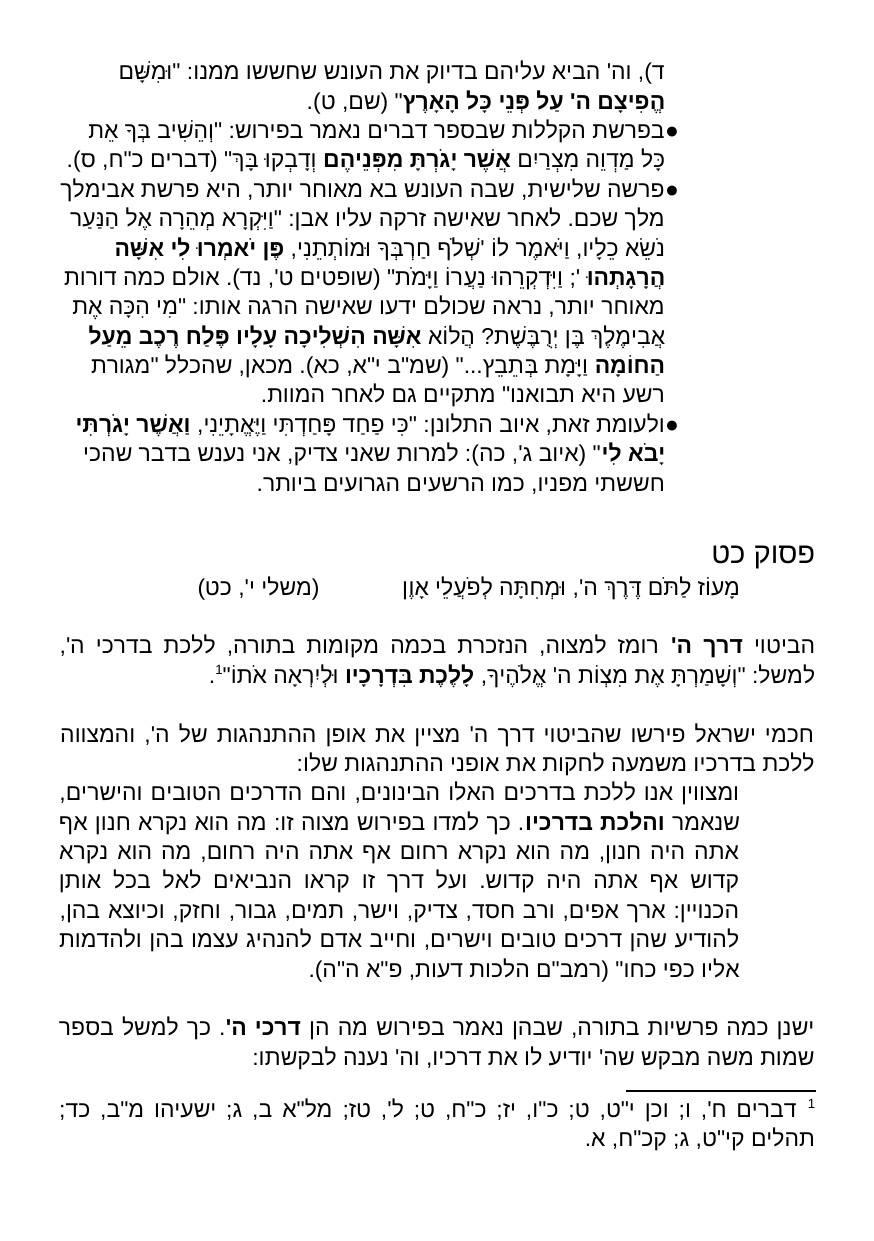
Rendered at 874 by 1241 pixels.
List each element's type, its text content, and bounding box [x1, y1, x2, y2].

list פרשה שלישית, שבה העונש בא מאוחר יותר, היא פרשת אבימלך מלך שכם. לאחר שאישה זרקה עליו אבן: "וַיִּקְרָא מְהֵרָה אֶל הַנַּעַר נֹשֵׂא כֵלָיו, וַיֹּאמֶר לוֹ 'שְׁלֹף חַרְבְּךָ וּמוֹתְתֵנִי, פֶּן יֹאמְרוּ לִי אִשָּׁה הֲרָגָתְהוּ '; וַיִּדְקְרֵהוּ נַעֲרוֹ וַיָּמֹת" (שופטים ט', נד). אולם כמה דורות מאוחר יותר, נראה שכולם ידעו שאישה הרגה אותו: "מִי הִכָּה אֶת אֲבִימֶלֶךְ בֶּן יְרֻבֶּשֶׁת? הֲלוֹא אִשָּׁה הִשְׁלִיכָה עָלָיו פֶּלַח רֶכֶב מֵעַל הַחוֹמָה וַיָּמָת בְּתֵבֵץ..." (שמ"ב י"א, כא). מכאן, שהכלל "מגורת רשע היא תבואנו" מתקיים גם לאחר המוות. [59, 176, 702, 408]
text ומצווין אנו ללכת בדרכים האלו הבינונים, והם הדרכים הטובים והישרים, שנאמר והלכת בדרכיו. כך למדו בפירוש מצוה זו: מה הוא נקרא חנון אף אתה היה חנון, מה הוא נקרא רחום אף אתה היה רחום, מה הוא נקרא קדוש אף אתה היה קדוש. ועל דרך זו קראו הנביאים לאל בכל אותן הכנויין: ארך אפים, ורב חסד, צדיק, וישר, תמים, גבור, וחזק, וכיוצא בהן, להודיע שהן דרכים טובים וישרים, וחייב אדם להנהיג עצמו בהן ולהדמות אליו כפי כחו" (רמב"ם הלכות דעות, פ"א ה"ה). [59, 780, 740, 982]
text מָעוֹז לַתֹּם דֶּרֶךְ ה', וּמְחִתָּה לְפֹעֲלֵי אָוֶן (משלי י', כט) [59, 574, 740, 600]
text חכמי ישראל פירשו שהביטוי דרך ה' מציין את אופן ההתנהגות של ה', והמצווה ללכת בדרכיו משמעה לחקות את אופני ההתנהגות שלו: [59, 721, 815, 776]
text פסוק כט [59, 537, 815, 569]
list ולעומת זאת, איוב התלונן: "כִּי פַחַד פָּחַדְתִּי וַיֶּאֱתָיֵנִי, וַאֲשֶׁר יָגֹרְתִּי יָבֹא לִי" (איוב ג', כה): למרות שאני צדיק, אני נענש בדבר שהכי חששתי מפניו, כמו הרשעים הגרועים ביותר. [59, 411, 702, 496]
list בפרשת הקללות שבספר דברים נאמר בפירוש: "וְהֵשִׁיב בְּךָ אֵת כָּל מַדְוֵה מִצְרַיִם אֲשֶׁר יָגֹרְתָּ מִפְּנֵיהֶם וְדָבְקוּ בָּךְ" (דברים כ"ח, ס). [59, 118, 702, 173]
text דברים ח', ו; וכן י"ט, ט; כ"ו, יז; כ"ח, ט; ל', טז; מל"א ב, ג; ישעיהו מ"ב, כד; תהלים קי"ט, ג; קכ"ח, א. [59, 1097, 815, 1152]
text הביטוי דרך ה' רומז למצוה, הנזכרת בכמה מקומות בתורה, ללכת בדרכי ה', למשל: "וְשָׁמַרְתָּ אֶת מִצְו‍ֹת ה' אֱלֹהֶיךָ, לָלֶכֶת בִּדְרָכָיו וּלְיִרְאָה אֹתוֹ". [59, 633, 815, 688]
list ד), וה' הביא עליהם בדיוק את העונש שחששו ממנו: "וּמִשָּׁם הֱפִיצָם ה' עַל פְּנֵי כָּל הָאָרֶץ" (שם, ט). [59, 59, 702, 114]
text ישנן כמה פרשיות בתורה, שבהן נאמר בפירוש מה הן דרכי ה'. כך למשל בספר שמות משה מבקש שה' יודיע לו את דרכיו, וה' נענה לבקשתו: [59, 1015, 815, 1070]
